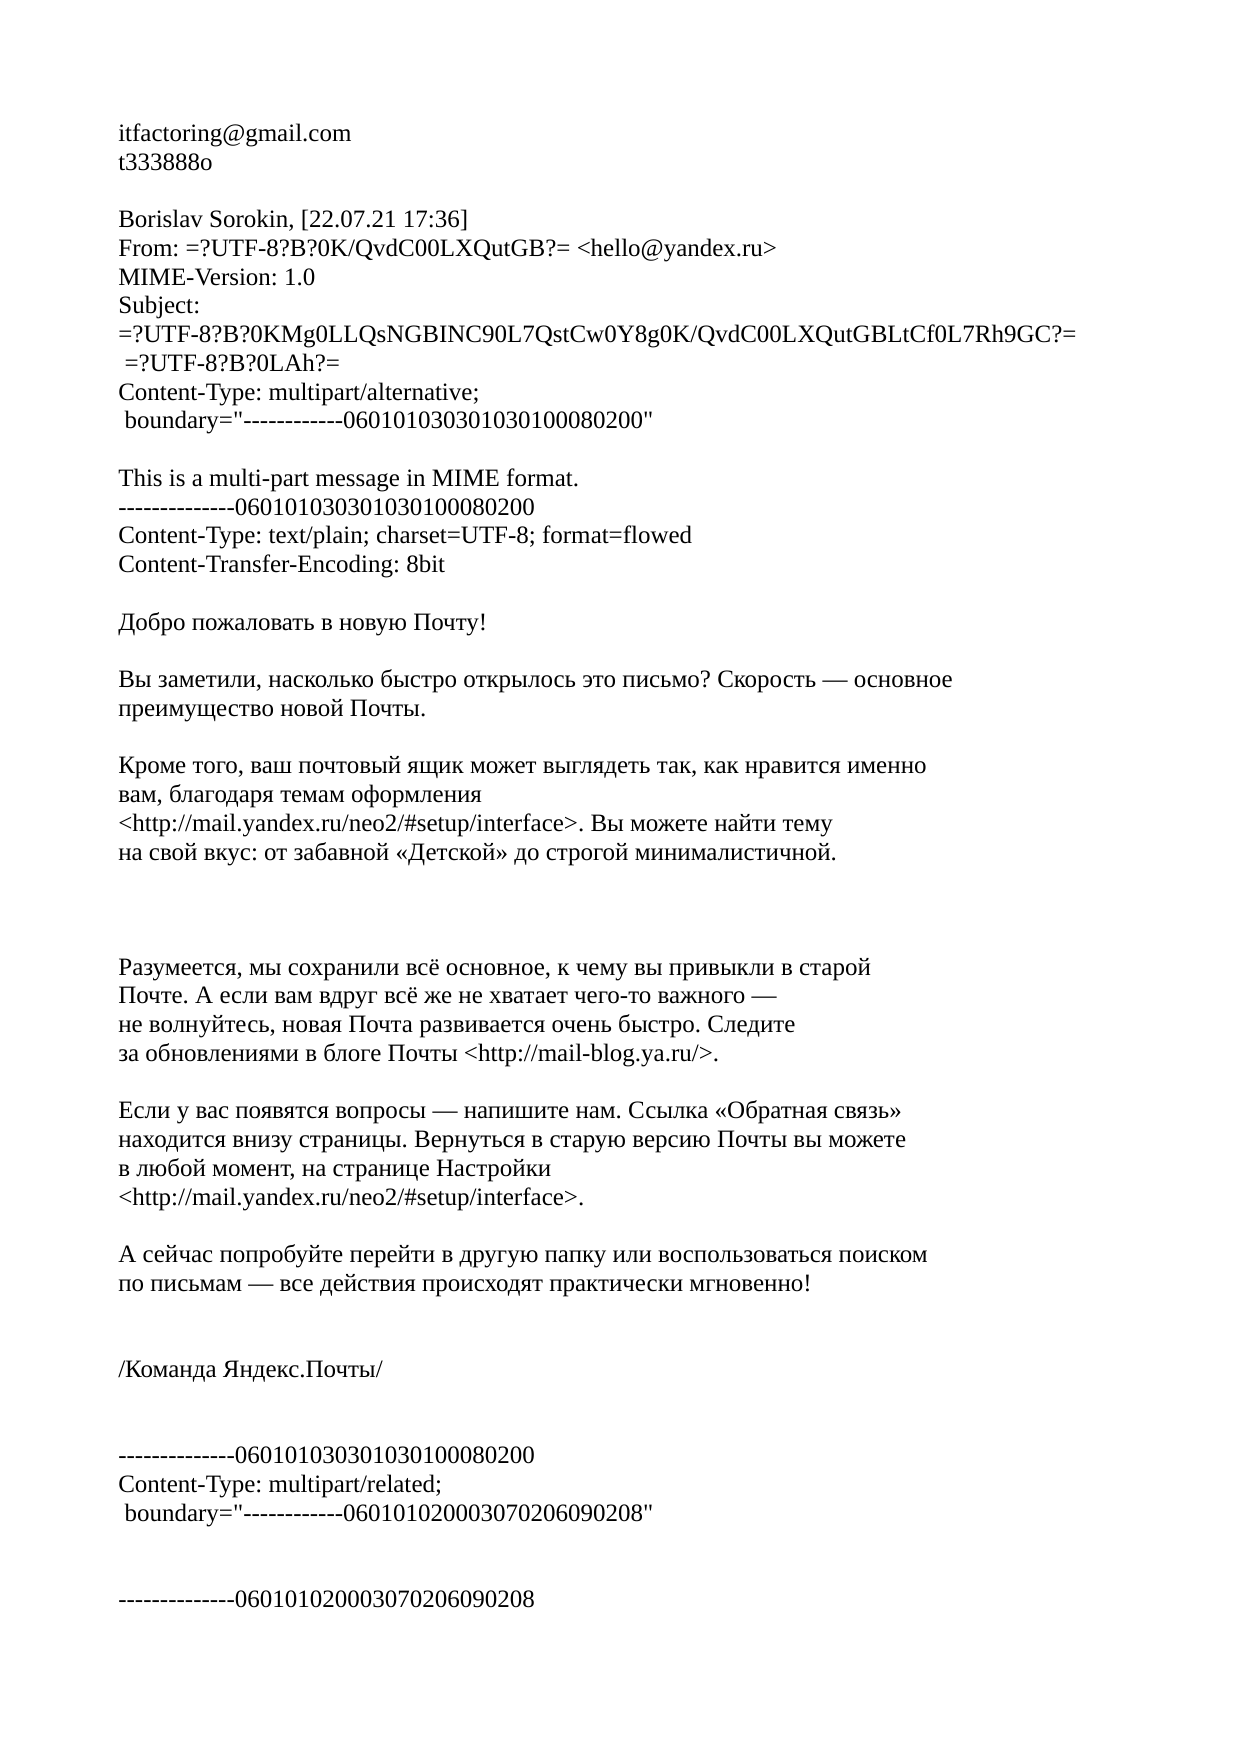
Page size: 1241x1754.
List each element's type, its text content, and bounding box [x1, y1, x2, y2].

text --------------060101030301030100080200 [118, 1441, 1122, 1469]
text Content-Type: text/plain; charset=UTF-8; format=flowed [118, 521, 1122, 549]
text Content-Type: multipart/alternative; [118, 377, 1122, 406]
text Если у вас появятся вопросы — напишите нам. Ссылка «Обратная связь» [118, 1096, 1122, 1124]
text =?UTF-8?B?0LAh?= [118, 348, 1122, 377]
text по письмам — все действия происходят практически мгновенно! [118, 1268, 1122, 1297]
text itfactoring@gmail.com [118, 118, 1122, 147]
text --------------060101020003070206090208 [118, 1584, 1122, 1613]
text This is a multi-part message in MIME format. [118, 463, 1122, 492]
text Добро пожаловать в новую Почту! [118, 607, 1122, 636]
text Subject: =?UTF-8?B?0KMg0LLQsNGBINC90L7QstCw0Y8g0K/QvdC00LXQutGBLtCf0L7Rh9GC?= [118, 291, 1122, 348]
text boundary="------------060101020003070206090208" [118, 1498, 1122, 1527]
text не волнуйтесь, новая Почта развивается очень быстро. Следите [118, 1009, 1122, 1038]
text --------------060101030301030100080200 [118, 492, 1122, 521]
text Разумеется, мы сохранили всё основное, к чему вы привыкли в старой [118, 952, 1122, 981]
text Content-Type: multipart/related; [118, 1469, 1122, 1498]
text Borislav Sorokin, [22.07.21 17:36] [118, 204, 1122, 233]
text MIME-Version: 1.0 [118, 262, 1122, 291]
text за обновлениями в блоге Почты <http://mail-blog.ya.ru/>. [118, 1038, 1122, 1067]
text /Команда Яндекс.Почты/ [118, 1354, 1122, 1383]
text From: =?UTF-8?B?0K/QvdC00LXQutGB?= <hello@yandex.ru> [118, 233, 1122, 262]
text <http://mail.yandex.ru/neo2/#setup/interface>. Вы можете найти тему [118, 808, 1122, 837]
text <http://mail.yandex.ru/neo2/#setup/interface>. [118, 1182, 1122, 1211]
text Почте. А если вам вдруг всё же не хватает чего-то важного — [118, 981, 1122, 1009]
text находится внизу страницы. Вернуться в старую версию Почты вы можете [118, 1124, 1122, 1153]
text t333888o [118, 147, 1122, 176]
text в любой момент, на странице Настройки [118, 1153, 1122, 1182]
text на свой вкус: от забавной «Детской» до строгой минималистичной. [118, 837, 1122, 866]
text boundary="------------060101030301030100080200" [118, 406, 1122, 434]
text Вы заметили, насколько быстро открылось это письмо? Скорость — основное [118, 664, 1122, 693]
text вам, благодаря темам оформления [118, 779, 1122, 808]
text Content-Transfer-Encoding: 8bit [118, 549, 1122, 578]
text А сейчас попробуйте перейти в другую папку или воспользоваться поиском [118, 1239, 1122, 1268]
text Кроме того, ваш почтовый ящик может выглядеть так, как нравится именно [118, 751, 1122, 779]
text преимущество новой Почты. [118, 693, 1122, 722]
